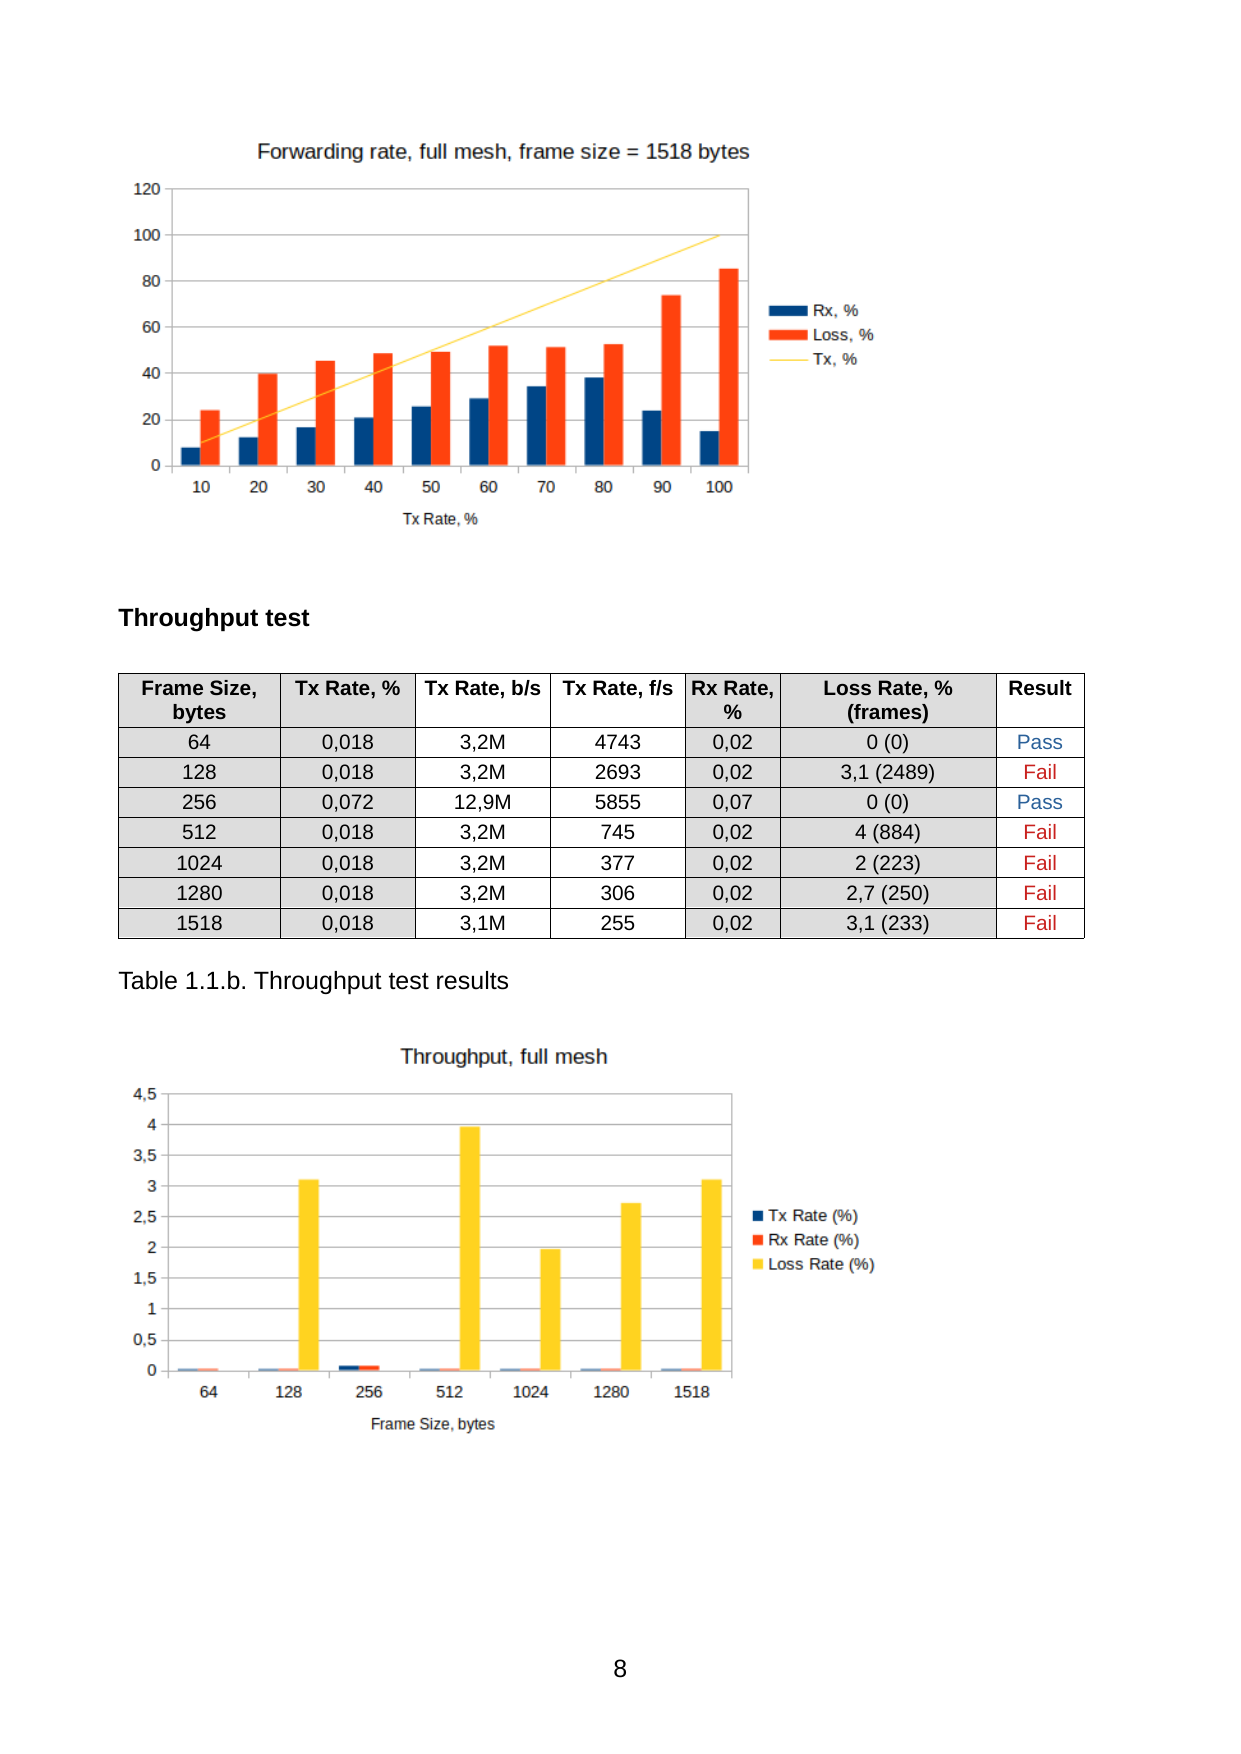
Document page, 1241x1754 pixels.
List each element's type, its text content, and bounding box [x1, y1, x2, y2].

table_cell 0 (0) [781, 788, 996, 817]
table_cell 3,1M [416, 909, 550, 937]
table_cell Pass [997, 788, 1084, 817]
table_cell 1280 [119, 878, 280, 907]
table_cell 3,2M [416, 878, 550, 907]
table_cell 512 [119, 818, 280, 847]
table_cell 4 (884) [781, 818, 996, 847]
table_cell 0,02 [686, 818, 780, 847]
table_cell Pass [997, 728, 1084, 757]
table_cell 0,018 [281, 818, 415, 847]
table_cell 3,2M [416, 728, 550, 757]
table_header Frame Size, bytes [119, 674, 280, 727]
table_cell 0,02 [686, 878, 780, 907]
table_cell 2,7 (250) [781, 878, 996, 907]
table_cell 5855 [551, 788, 685, 817]
table_cell 0,072 [281, 788, 415, 817]
table_cell 0,02 [686, 848, 780, 877]
table_cell 3,2M [416, 848, 550, 877]
table_cell Fail [997, 909, 1084, 937]
table_cell 3,2M [416, 818, 550, 847]
table_cell 4743 [551, 728, 685, 757]
table_cell 2693 [551, 758, 685, 787]
table_cell 377 [551, 848, 685, 877]
table_cell Fail [997, 878, 1084, 907]
table_cell Fail [997, 758, 1084, 787]
table_header Loss Rate, % (frames) [781, 674, 996, 727]
table_cell 2 (223) [781, 848, 996, 877]
table_cell 0,02 [686, 909, 780, 937]
table_cell 0,018 [281, 909, 415, 937]
table_cell 255 [551, 909, 685, 937]
picture [118, 1023, 891, 1459]
table_cell 1518 [119, 909, 280, 937]
picture [118, 118, 891, 554]
table_cell 0,018 [281, 758, 415, 787]
table_cell Fail [997, 818, 1084, 847]
table_cell 745 [551, 818, 685, 847]
table_cell 3,1 (2489) [781, 758, 996, 787]
subtitle Throughput test [118, 603, 1122, 631]
table_cell 0,07 [686, 788, 780, 817]
table_cell Fail [997, 848, 1084, 877]
table_header Tx Rate, % [281, 674, 415, 727]
table_cell 0,02 [686, 758, 780, 787]
table_cell 12,9M [416, 788, 550, 817]
table_header Result [997, 674, 1084, 727]
table_cell 0,018 [281, 728, 415, 757]
table_header Tx Rate, b/s [416, 674, 550, 727]
table_cell 0,018 [281, 848, 415, 877]
table_cell 0 (0) [781, 728, 996, 757]
table_cell 64 [119, 728, 280, 757]
table_cell 1024 [119, 848, 280, 877]
text Table 1.1.b. Throughput test results [118, 966, 1122, 995]
table_cell 128 [119, 758, 280, 787]
table_cell 0,018 [281, 878, 415, 907]
table_header Rx Rate, % [686, 674, 780, 727]
table_cell 3,1 (233) [781, 909, 996, 937]
table_cell 306 [551, 878, 685, 907]
table_cell 256 [119, 788, 280, 817]
table_header Tx Rate, f/s [551, 674, 685, 727]
table_cell 0,02 [686, 728, 780, 757]
table_cell 3,2M [416, 758, 550, 787]
